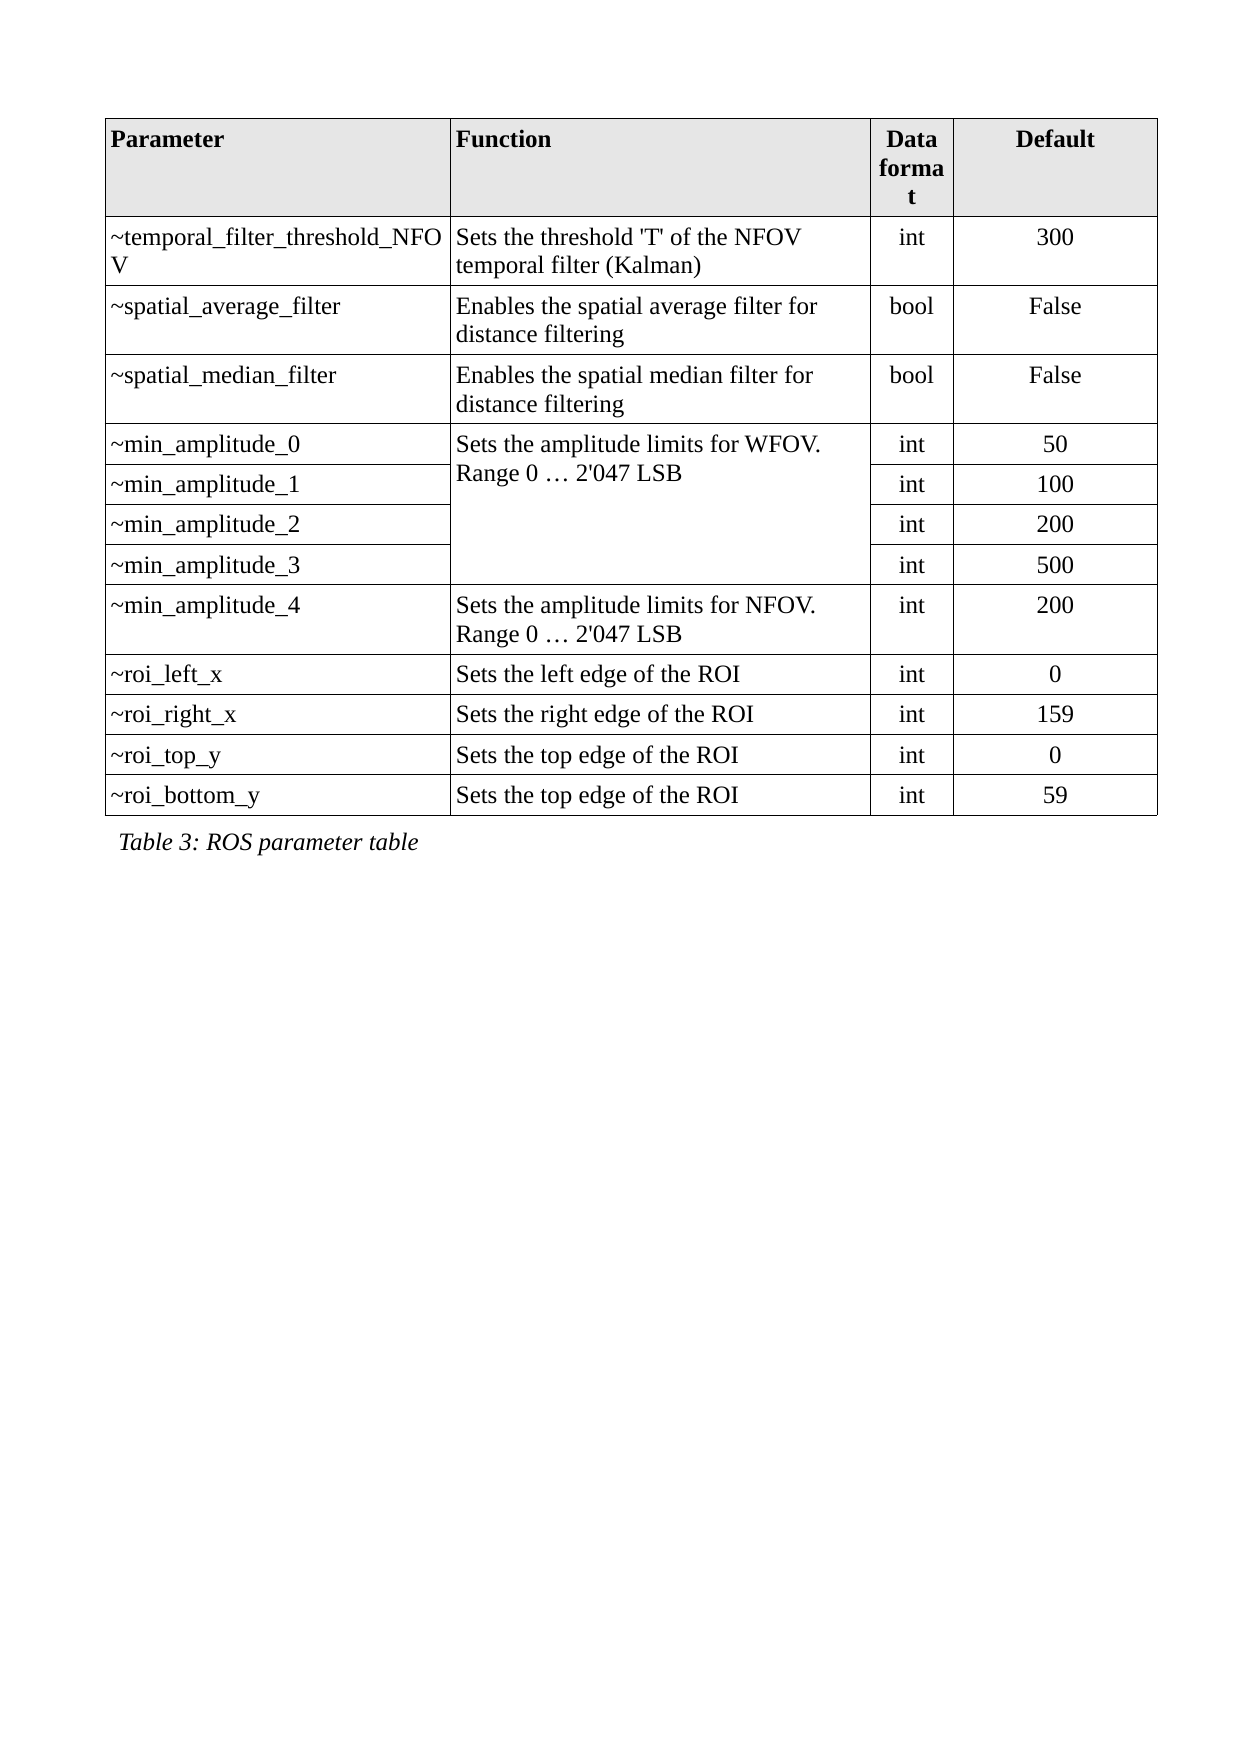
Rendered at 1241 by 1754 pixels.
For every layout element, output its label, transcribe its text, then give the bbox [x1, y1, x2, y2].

table_cell ~min_amplitude_4 [106, 585, 450, 653]
table_cell ~min_amplitude_2 [106, 505, 450, 544]
table_cell 200 [954, 505, 1157, 544]
table_cell Enables the spatial average filter for distance filtering [451, 286, 870, 354]
table_cell int [871, 545, 953, 584]
table_cell ~spatial_median_filter [106, 355, 450, 423]
table_cell Sets the left edge of the ROI [451, 655, 870, 694]
table_cell Sets the amplitude limits for WFOV. Range 0 … 2'047 LSB [451, 424, 870, 584]
table_cell int [871, 465, 953, 504]
table_header Default [954, 119, 1157, 216]
table_cell ~roi_right_x [106, 695, 450, 734]
table_cell Sets the amplitude limits for NFOV. Range 0 … 2'047 LSB [451, 585, 870, 653]
table_cell Sets the top edge of the ROI [451, 735, 870, 774]
table_cell 159 [954, 695, 1157, 734]
table_cell False [954, 286, 1157, 354]
table_cell int [871, 505, 953, 544]
table_cell ~temporal_filter_threshold_NFOV [106, 217, 450, 285]
table_cell Enables the spatial median filter for distance filtering [451, 355, 870, 423]
table_cell int [871, 655, 953, 694]
table_cell int [871, 585, 953, 653]
table_cell 300 [954, 217, 1157, 285]
table_cell False [954, 355, 1157, 423]
table_cell int [871, 217, 953, 285]
table_cell 100 [954, 465, 1157, 504]
table_cell Sets the top edge of the ROI [451, 775, 870, 815]
table_cell int [871, 775, 953, 815]
table_cell 200 [954, 585, 1157, 653]
table_cell 59 [954, 775, 1157, 815]
table_cell 0 [954, 655, 1157, 694]
table_cell ~min_amplitude_0 [106, 424, 450, 463]
table_cell 50 [954, 424, 1157, 463]
table_cell 500 [954, 545, 1157, 584]
table_cell int [871, 424, 953, 463]
table_header Function [451, 119, 870, 216]
table_cell bool [871, 355, 953, 423]
table_cell bool [871, 286, 953, 354]
table_header Parameter [106, 119, 450, 216]
table_cell ~min_amplitude_3 [106, 545, 450, 584]
table_header Data format [871, 119, 953, 216]
table_cell ~spatial_average_filter [106, 286, 450, 354]
table_cell ~roi_top_y [106, 735, 450, 774]
table_cell Sets the right edge of the ROI [451, 695, 870, 734]
table_cell ~min_amplitude_1 [106, 465, 450, 504]
table_cell ~roi_bottom_y [106, 775, 450, 815]
table_cell ~roi_left_x [106, 655, 450, 694]
table_cell Sets the threshold 'T' of the NFOV temporal filter (Kalman) [451, 217, 870, 285]
text Table 3: ROS parameter table [118, 827, 1122, 856]
table_cell int [871, 735, 953, 774]
table_cell int [871, 695, 953, 734]
table_cell 0 [954, 735, 1157, 774]
